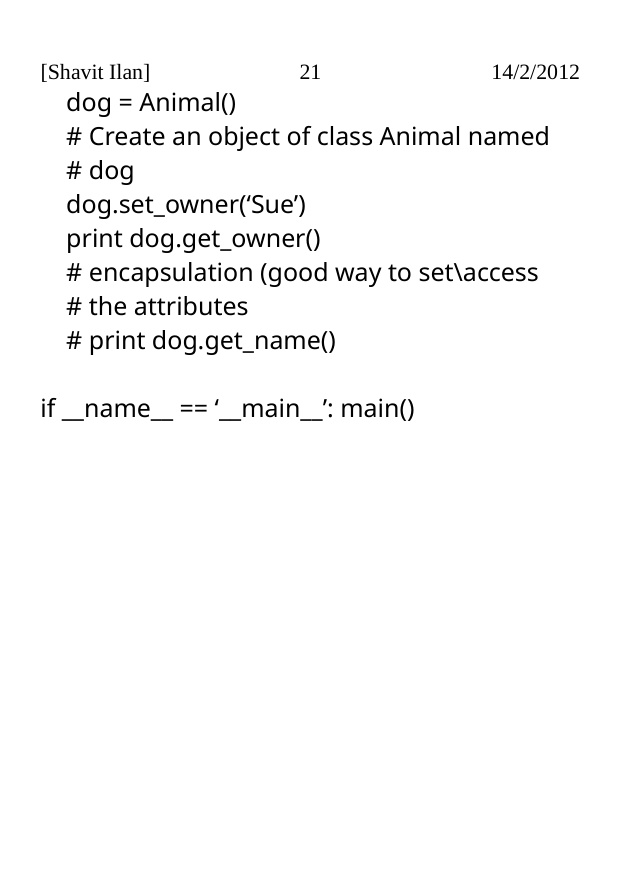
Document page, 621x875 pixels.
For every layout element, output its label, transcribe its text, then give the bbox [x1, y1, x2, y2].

text # print dog.get_name() [40, 323, 580, 357]
text print dog.get_owner() [40, 221, 580, 254]
text # encapsulation (good way to set\access # the attributes [40, 254, 580, 323]
text dog = Animal() [40, 84, 580, 118]
text if __name__ == ‘__main__’: main() [40, 391, 580, 425]
text # Create an object of class Animal named # dog [40, 118, 580, 186]
text dog.set_owner(‘Sue’) [40, 186, 580, 221]
